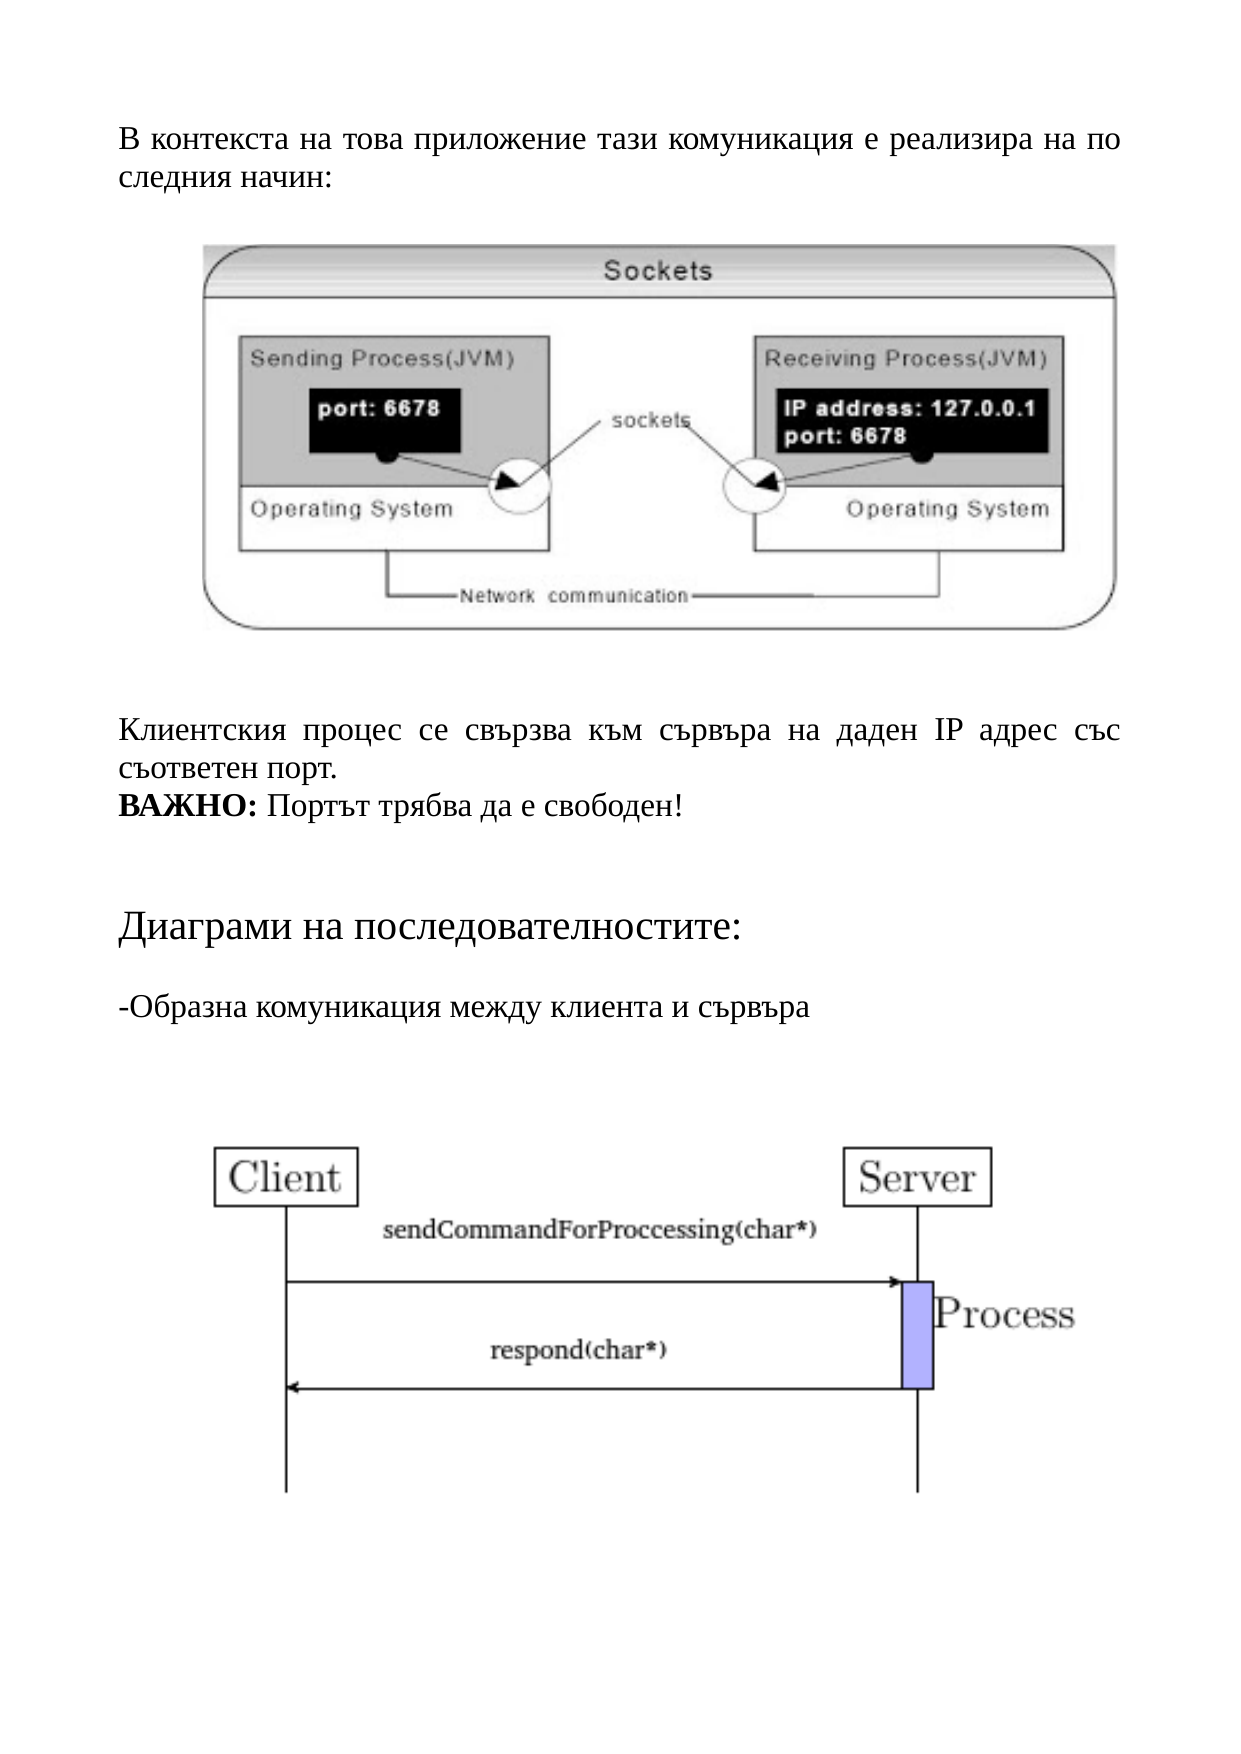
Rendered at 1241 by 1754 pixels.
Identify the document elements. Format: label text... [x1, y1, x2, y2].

picture [201, 1123, 1080, 1518]
text В контекста на това приложение тази комуникация е реализира на по следния начин: [118, 118, 1122, 195]
text ВАЖНО: Портът трябва да е свободен! [118, 786, 1122, 824]
text -Образна комуникация между клиента и сървъра [118, 987, 1122, 1025]
picture [202, 244, 1120, 633]
text Клиентския процес се свързва към сървъра на даден IP адрес със съответен порт. [118, 709, 1122, 786]
text Диаграми на последователностите: [118, 901, 1122, 948]
